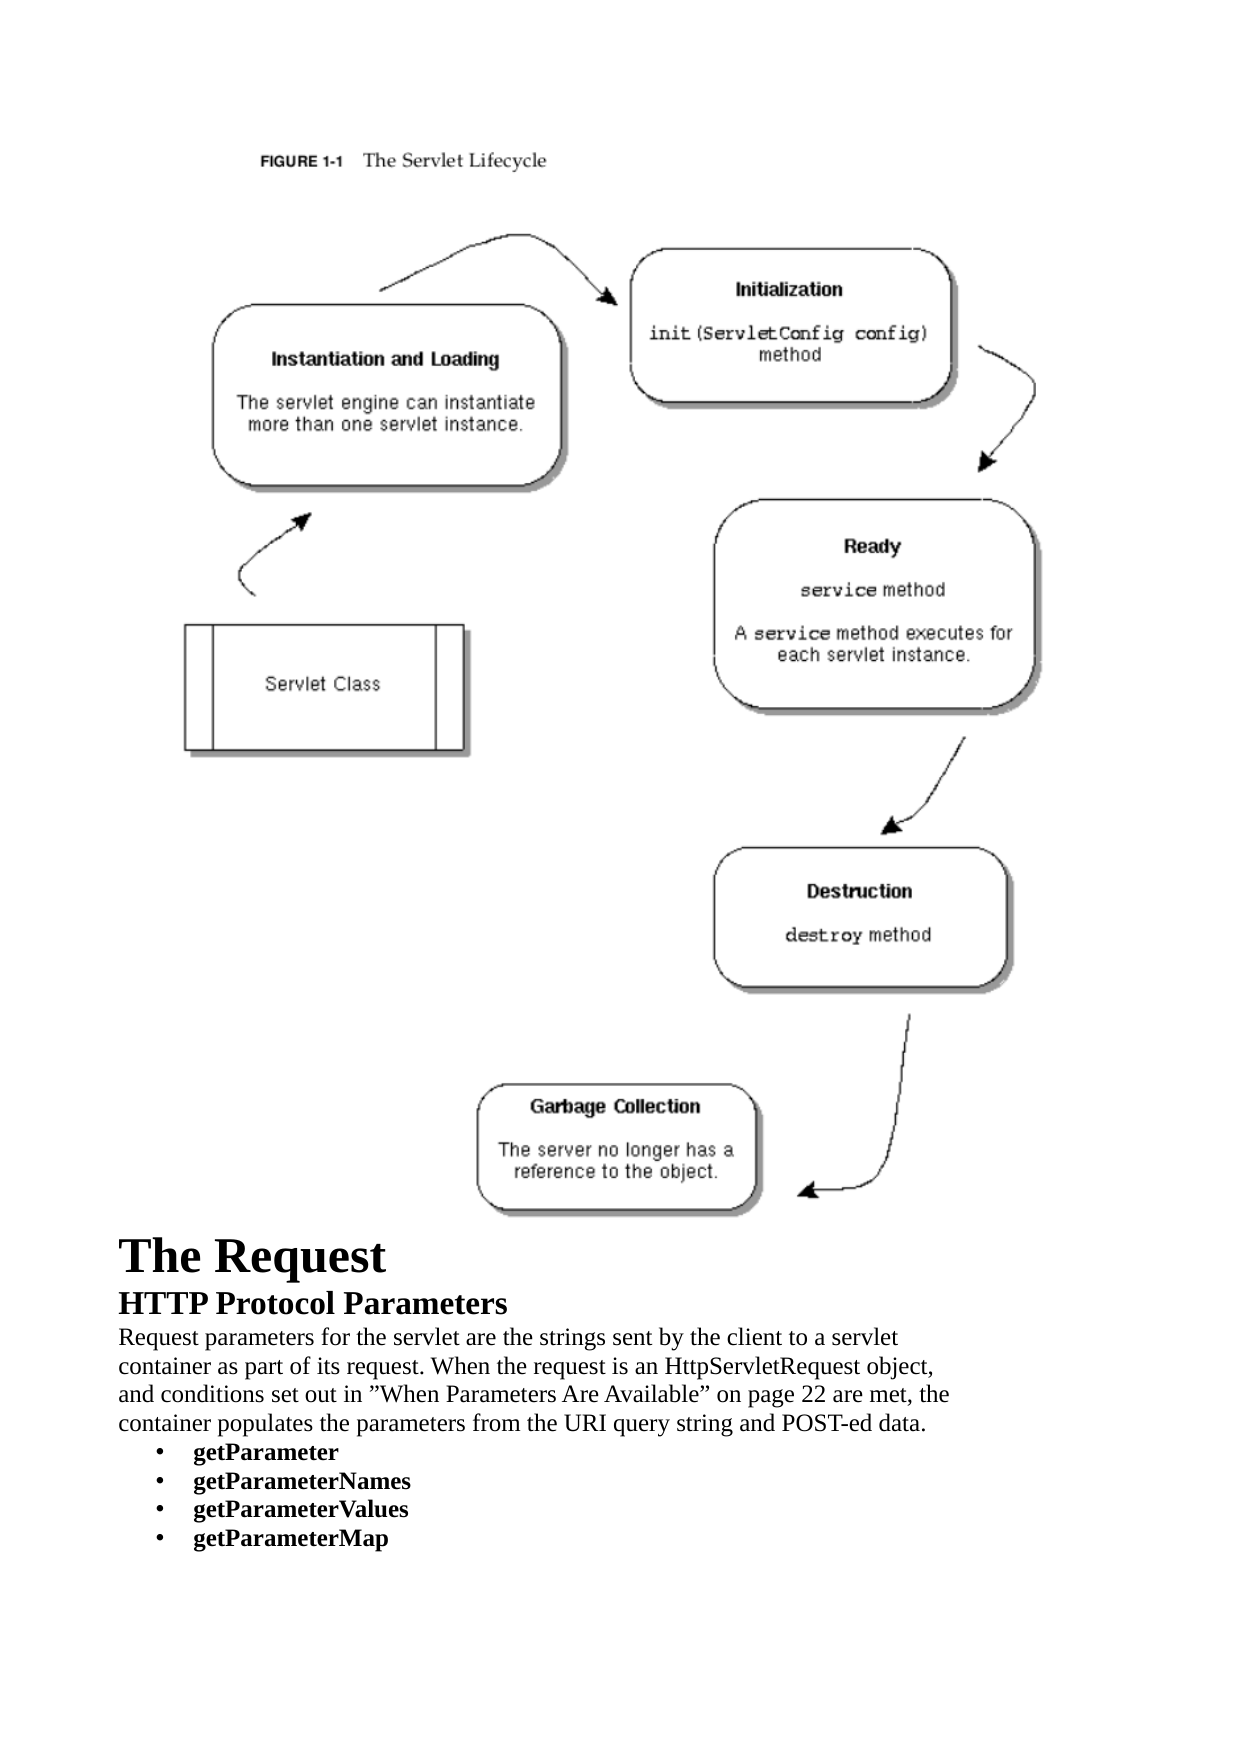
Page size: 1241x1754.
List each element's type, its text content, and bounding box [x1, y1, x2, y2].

list getParameterNames [156, 1466, 1122, 1494]
text and conditions set out in ”When Parameters Are Available” on page 22 are met, the [118, 1379, 1122, 1408]
text container as part of its request. When the request is an HttpServletRequest object, [118, 1351, 1122, 1379]
list getParameterMap [156, 1523, 1122, 1552]
text Request parameters for the servlet are the strings sent by the client to a servlet [118, 1322, 1122, 1351]
text HTTP Protocol Parameters [118, 1284, 1122, 1322]
list getParameter [156, 1437, 1122, 1466]
list getParameterValues [156, 1494, 1122, 1523]
picture [118, 118, 1123, 1227]
text container populates the parameters from the URI query string and POST-ed data. [118, 1408, 1122, 1437]
text The Request [118, 1227, 1122, 1284]
